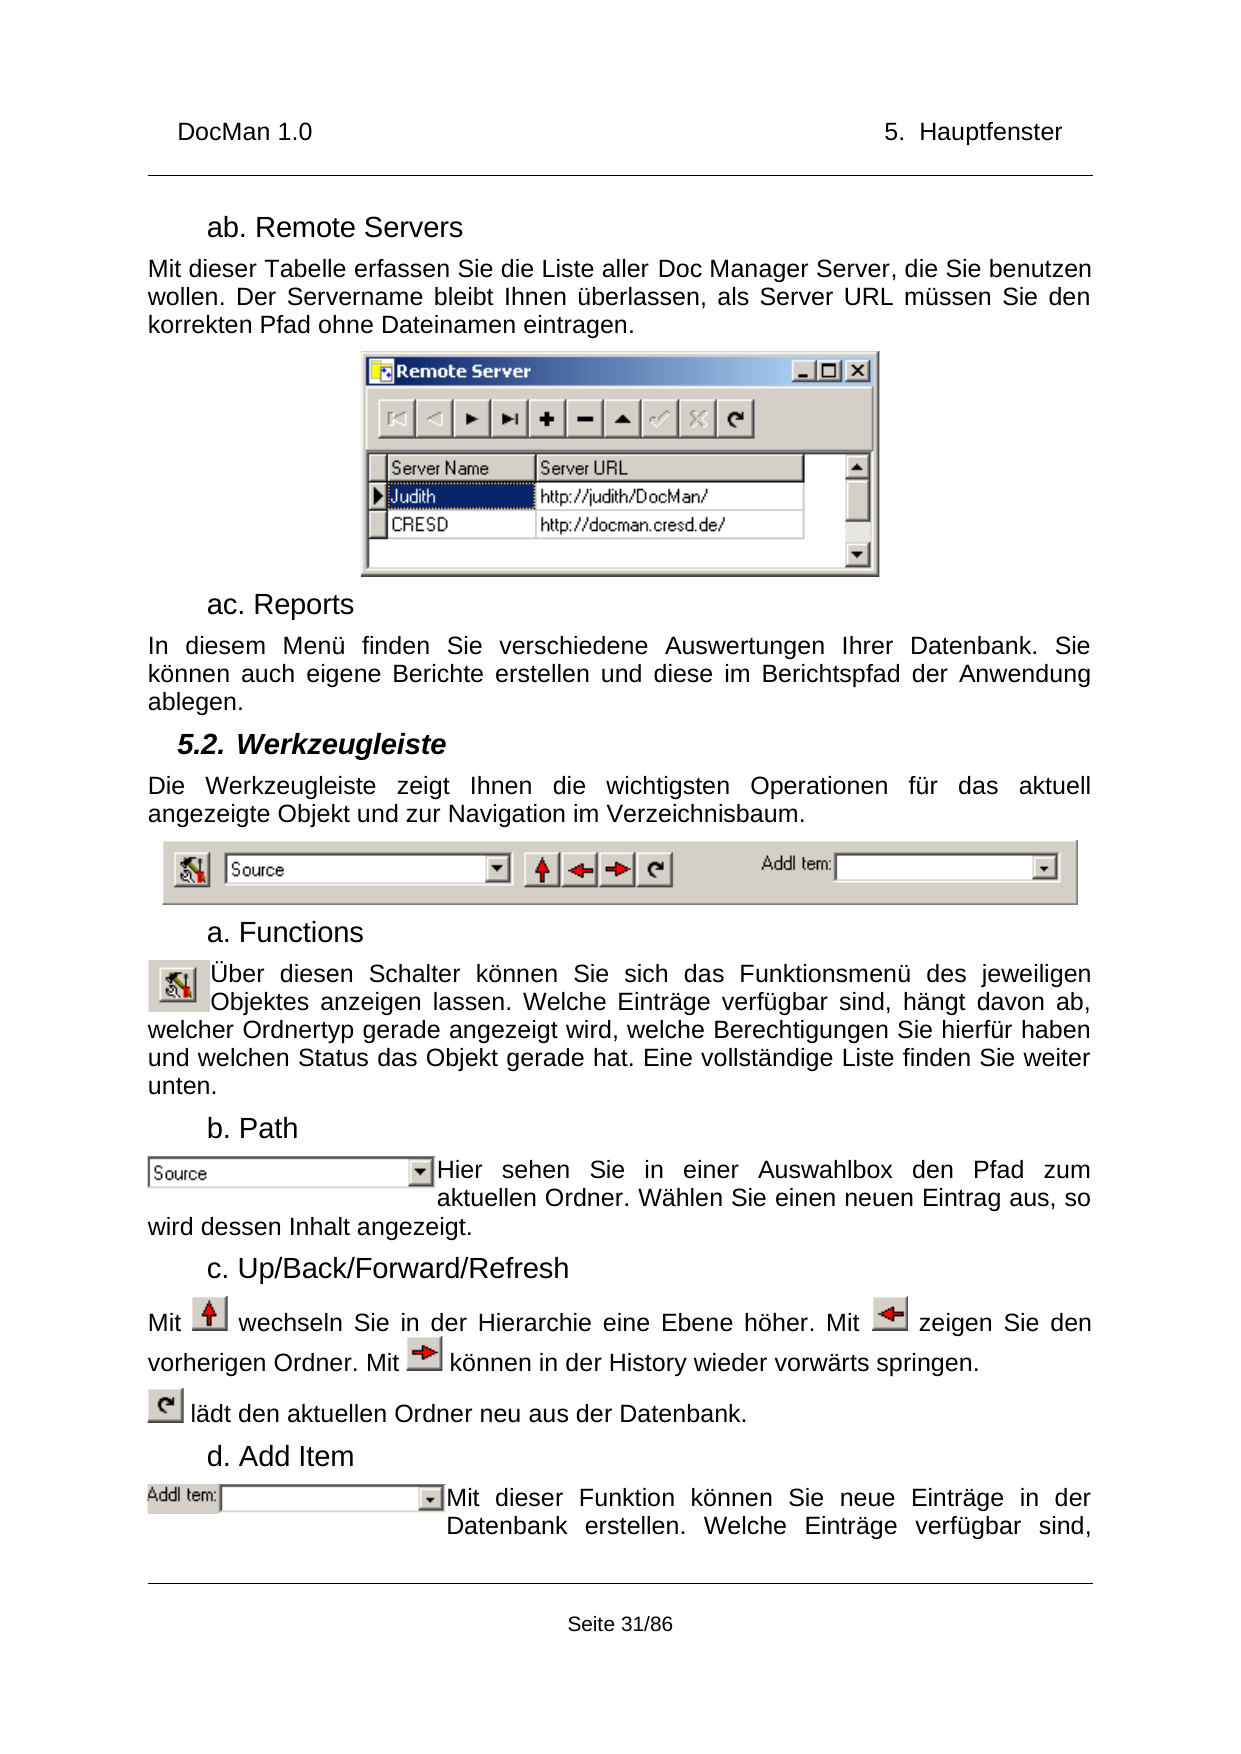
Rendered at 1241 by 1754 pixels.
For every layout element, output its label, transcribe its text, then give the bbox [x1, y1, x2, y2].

text Hier sehen Sie in einer Auswahlbox den Pfad zum aktuellen Ordner. Wählen Sie einen neuen Eintrag aus, so wird dessen Inhalt angezeigt. [148, 1156, 1093, 1240]
subtitle Functions [148, 916, 1093, 948]
text Mit dieser Funktion können Sie neue Einträge in der Datenbank erstellen. Welche Einträge verfügbar sind, [148, 1484, 1093, 1540]
text Über diesen Schalter können Sie sich das Funktionsmenü des jeweiligen Objektes anzeigen lassen. Welche Einträge verfügbar sind, hängt davon ab, welcher Ordnertyp gerade angezeigt wird, welche Berechtigungen Sie hierfür haben und welchen Status das Objekt gerade hat. Eine vollständige Liste finden Sie weiter unten. [148, 960, 1093, 1100]
picture [360, 351, 880, 577]
text In diesem Menü finden Sie verschiedene Auswertungen Ihrer Datenbank. Sie können auch eigene Berichte erstellen und diese im Berichtspfad der Anwendung ablegen. [148, 632, 1093, 716]
text Mit dieser Tabelle erfassen Sie die Liste aller Doc Manager Server, die Sie benutzen wollen. Der Servername bleibt Ihnen überlassen, als Server URL müssen Sie den korrekten Pfad ohne Dateinamen eintragen. [148, 255, 1093, 339]
text Die Werkzeugleiste zeigt Ihnen die wichtigsten Operationen für das aktuell angezeigte Objekt und zur Navigation im Verzeichnisbaum. [148, 772, 1093, 828]
subtitle Werkzeugleiste [177, 728, 1093, 761]
subtitle Add Item [148, 1440, 1093, 1472]
subtitle Path [148, 1112, 1093, 1144]
text lädt den aktuellen Ordner neu aus der Datenbank. [148, 1388, 1093, 1428]
subtitle Up/Back/Forward/Refresh [148, 1252, 1093, 1285]
subtitle Reports [148, 588, 1093, 620]
text Mit wechseln Sie in der Hierarchie eine Ebene höher. Mit zeigen Sie den vorherigen Ordner. Mit können in der History wieder vorwärts springen. [148, 1296, 1093, 1376]
picture [162, 840, 1078, 905]
picture [147, 960, 211, 1012]
subtitle Remote Servers [148, 211, 1093, 243]
